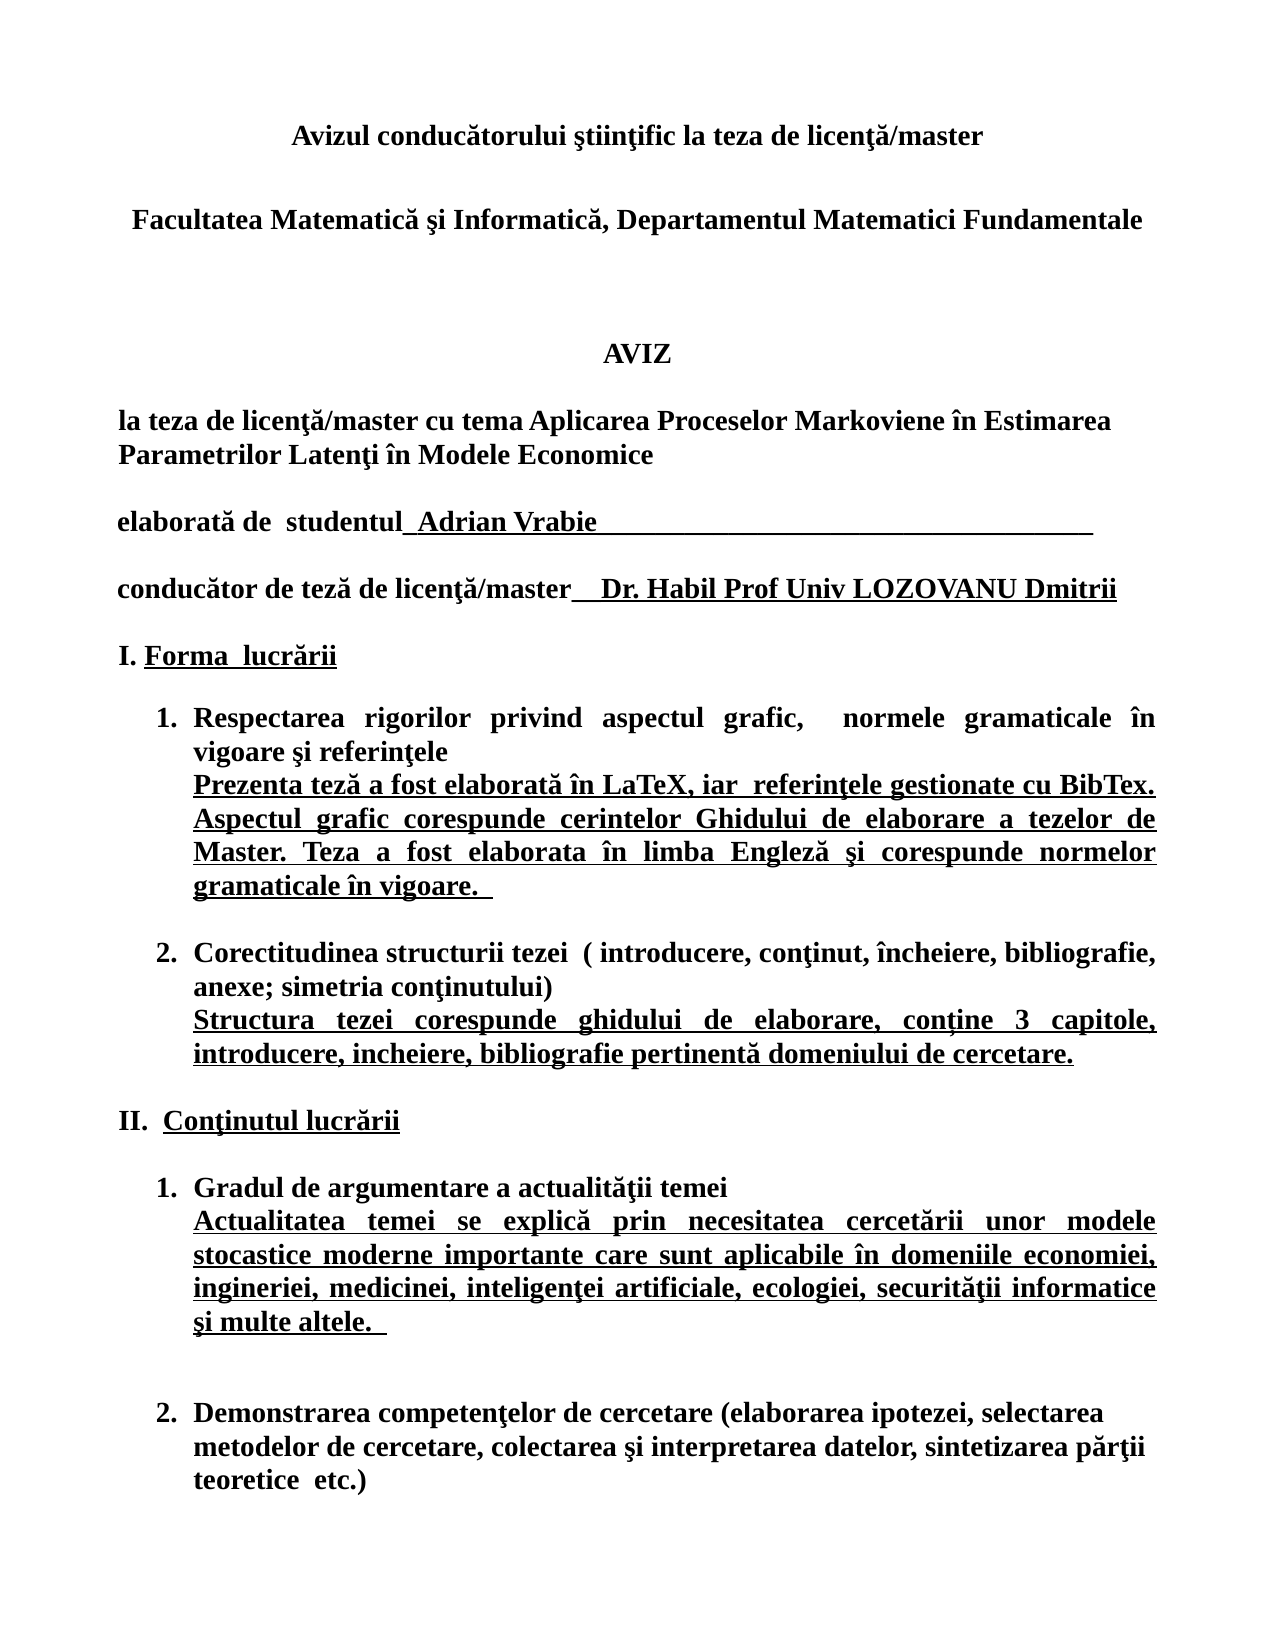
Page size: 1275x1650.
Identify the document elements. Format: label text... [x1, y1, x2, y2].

text AVIZ [118, 336, 1157, 370]
text conducător de teză de licenţă/master__Dr. Habil Prof Univ LOZOVANU Dmitrii [117, 571, 1157, 604]
list Respectarea rigorilor privind aspectul grafic, normele gramaticale în vigoare şi referinţele [156, 700, 1157, 767]
list Structura tezei corespunde ghidului de elaborare, conține 3 capitole, introducere, incheiere, bibliografie pertinentă domeniului de cercetare. [156, 1002, 1157, 1069]
list Actualitatea temei se explică prin necesitatea cercetării unor modele stocastice moderne importante care sunt aplicabile în domeniile economiei, ingineriei, medicinei, inteligenţei artificiale, ecologiei, securităţii informatice şi multe altele. [156, 1203, 1157, 1338]
text Avizul conducătorului ştiinţific la teza de licenţă/master [118, 118, 1157, 152]
text II. Conţinutul lucrării [118, 1103, 1157, 1136]
text I. Forma lucrării [118, 638, 1157, 672]
list Demonstrarea competenţelor de cercetare (elaborarea ipotezei, selectarea metodelor de cercetare, colectarea şi interpretarea datelor, sintetizarea părţii teoretice etc.) [156, 1395, 1157, 1496]
text la teza de licenţă/master cu tema Aplicarea Proceselor Markoviene în Estimarea Parametrilor Latenţi în Modele Economice [118, 403, 1157, 470]
text elaborată de studentul_Adrian Vrabie__________________________________ [117, 504, 1157, 537]
list Corectitudinea structurii tezei ( introducere, conţinut, încheiere, bibliografie, anexe; simetria conţinutului) [156, 935, 1157, 1002]
list Gradul de argumentare a actualităţii temei [156, 1170, 1157, 1203]
text Facultatea Matematică şi Informatică, Departamentul Matematici Fundamentale [118, 202, 1157, 236]
list Prezenta teză a fost elaborată în LaTeX, iar referinţele gestionate cu BibTex. Aspectul grafic corespunde cerintelor Ghidului de elaborare a tezelor de Master. Teza a fost elaborata în limba Engleză şi corespunde normelor gramaticale în vigoare. [156, 767, 1157, 902]
